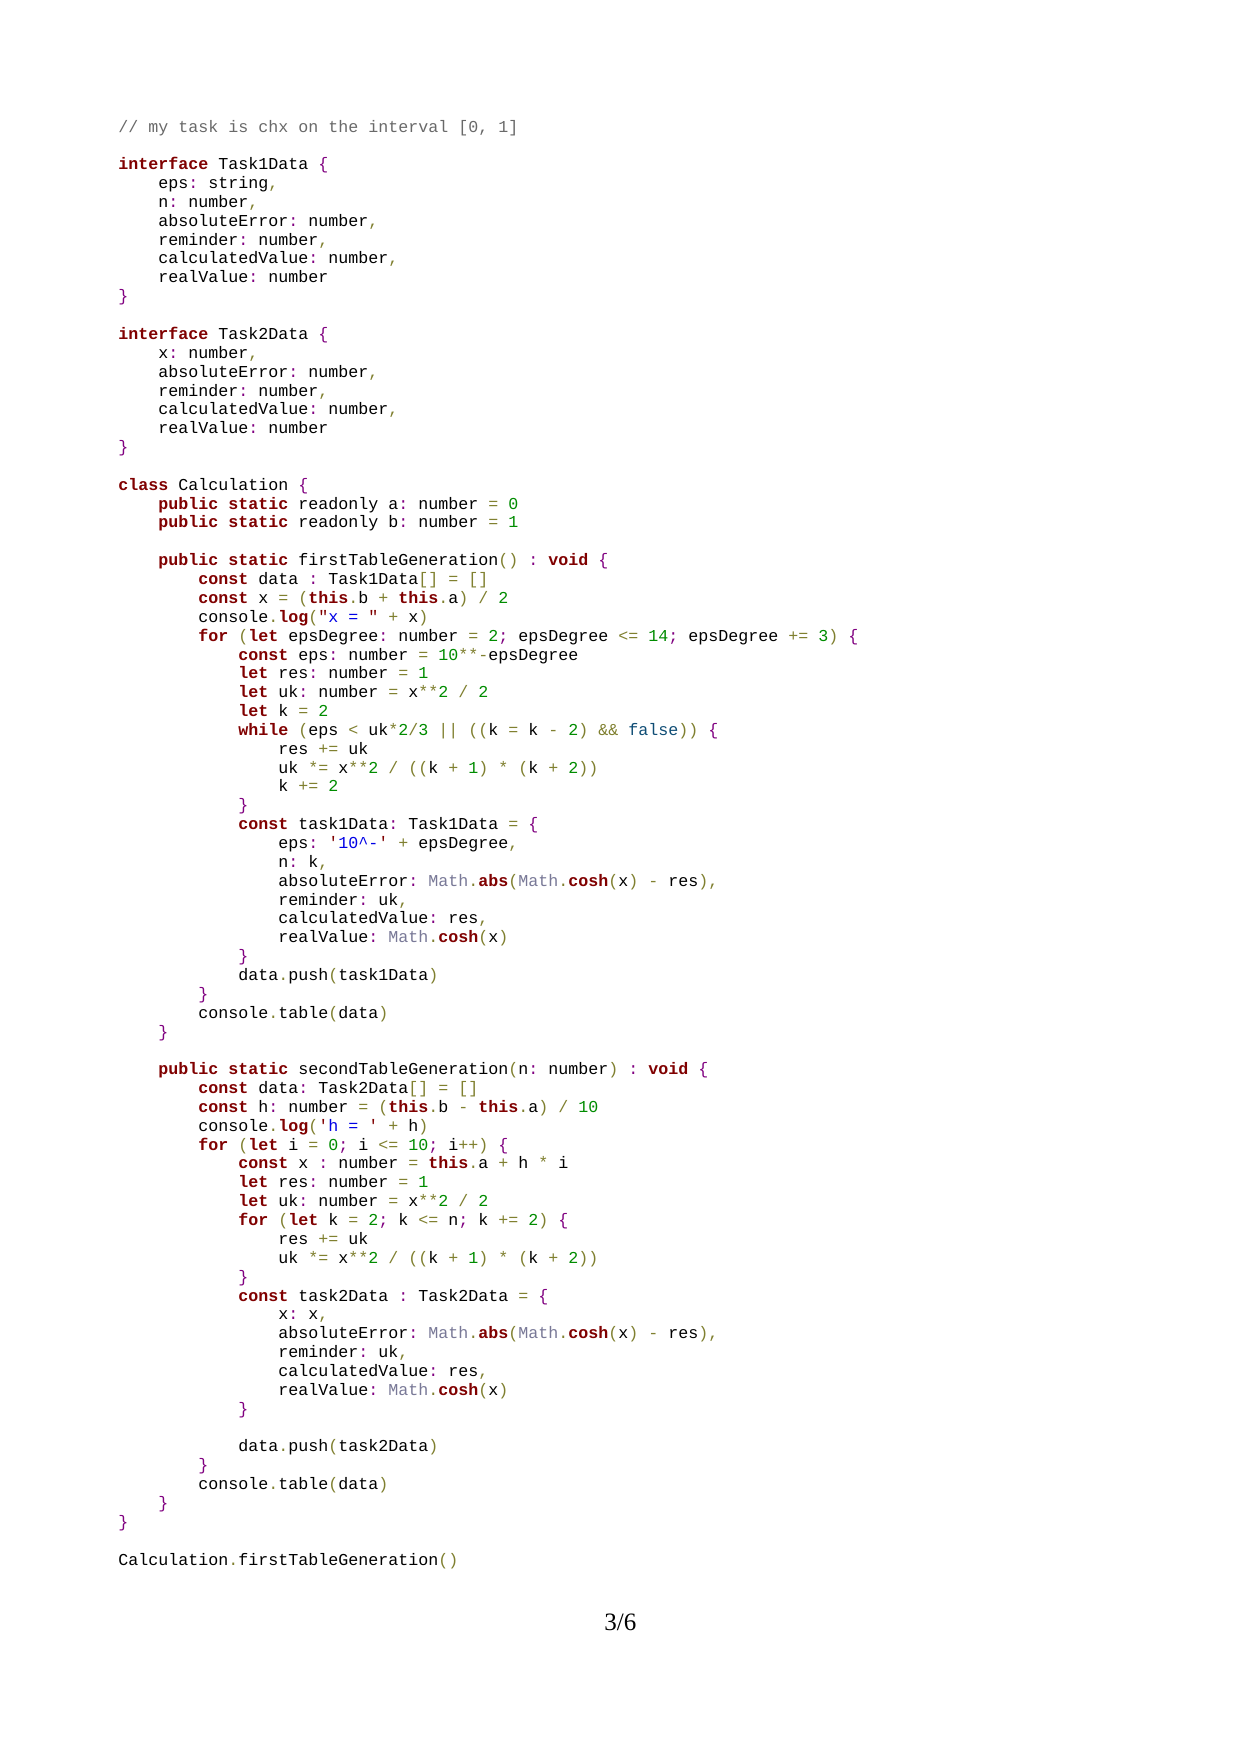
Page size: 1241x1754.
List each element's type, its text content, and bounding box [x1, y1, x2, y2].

text absoluteError: number, [118, 212, 1122, 231]
text data.push(task1Data) [118, 967, 1122, 985]
text calculatedValue: number, [118, 250, 1122, 269]
text } [118, 1513, 1122, 1532]
text } [118, 948, 1122, 967]
text let res: number = 1 [118, 1174, 1122, 1193]
text uk *= x**2 / ((k + 1) * (k + 2)) [118, 759, 1122, 778]
text console.log('h = ' + h) [118, 1117, 1122, 1136]
text const task2Data : Task2Data = { [118, 1287, 1122, 1306]
text uk *= x**2 / ((k + 1) * (k + 2)) [118, 1249, 1122, 1268]
text x: x, [118, 1306, 1122, 1325]
text const data : Task1Data[] = [] [118, 571, 1122, 589]
text } [118, 985, 1122, 1004]
text calculatedValue: number, [118, 401, 1122, 420]
text public static readonly b: number = 1 [118, 514, 1122, 533]
text absoluteError: Math.abs(Math.cosh(x) - res), [118, 1325, 1122, 1344]
text } [118, 1494, 1122, 1513]
text res += uk [118, 1231, 1122, 1249]
text data.push(task2Data) [118, 1438, 1122, 1457]
text } [118, 439, 1122, 457]
text } [118, 1400, 1122, 1419]
text realValue: number [118, 420, 1122, 439]
text const x = (this.b + this.a) / 2 [118, 589, 1122, 608]
text k += 2 [118, 778, 1122, 797]
text } [118, 797, 1122, 816]
text const data: Task2Data[] = [] [118, 1080, 1122, 1098]
text reminder: uk, [118, 891, 1122, 910]
text console.table(data) [118, 1004, 1122, 1023]
text for (let epsDegree: number = 2; epsDegree <= 14; epsDegree += 3) { [118, 627, 1122, 646]
text n: k, [118, 853, 1122, 872]
text reminder: uk, [118, 1344, 1122, 1362]
text calculatedValue: res, [118, 1362, 1122, 1381]
text let uk: number = x**2 / 2 [118, 1193, 1122, 1212]
text const x : number = this.a + h * i [118, 1155, 1122, 1174]
text interface Task1Data { [118, 156, 1122, 175]
text absoluteError: Math.abs(Math.cosh(x) - res), [118, 872, 1122, 891]
text reminder: number, [118, 231, 1122, 250]
text } [118, 1023, 1122, 1042]
text x: number, [118, 344, 1122, 363]
text interface Task2Data { [118, 326, 1122, 344]
text let res: number = 1 [118, 665, 1122, 684]
text absoluteError: number, [118, 363, 1122, 382]
text eps: string, [118, 175, 1122, 193]
text } [118, 1268, 1122, 1287]
text eps: '10^-' + epsDegree, [118, 834, 1122, 853]
text let k = 2 [118, 703, 1122, 721]
text const eps: number = 10**-epsDegree [118, 646, 1122, 665]
text Calculation.firstTableGeneration() [118, 1551, 1122, 1570]
text } [118, 1457, 1122, 1476]
text realValue: number [118, 269, 1122, 288]
text public static readonly a: number = 0 [118, 495, 1122, 514]
text console.table(data) [118, 1476, 1122, 1494]
text public static firstTableGeneration() : void { [118, 552, 1122, 571]
text public static secondTableGeneration(n: number) : void { [118, 1061, 1122, 1080]
text const task1Data: Task1Data = { [118, 816, 1122, 834]
text for (let k = 2; k <= n; k += 2) { [118, 1212, 1122, 1231]
text reminder: number, [118, 382, 1122, 401]
text n: number, [118, 193, 1122, 212]
text res += uk [118, 740, 1122, 759]
text let uk: number = x**2 / 2 [118, 684, 1122, 703]
text realValue: Math.cosh(x) [118, 1381, 1122, 1400]
text calculatedValue: res, [118, 910, 1122, 929]
text const h: number = (this.b - this.a) / 10 [118, 1098, 1122, 1117]
text // my task is chx on the interval [0, 1] [118, 118, 1122, 137]
text console.log("x = " + x) [118, 608, 1122, 627]
text realValue: Math.cosh(x) [118, 929, 1122, 948]
text } [118, 288, 1122, 307]
text while (eps < uk*2/3 || ((k = k - 2) && false)) { [118, 721, 1122, 740]
text class Calculation { [118, 476, 1122, 495]
text for (let i = 0; i <= 10; i++) { [118, 1136, 1122, 1155]
